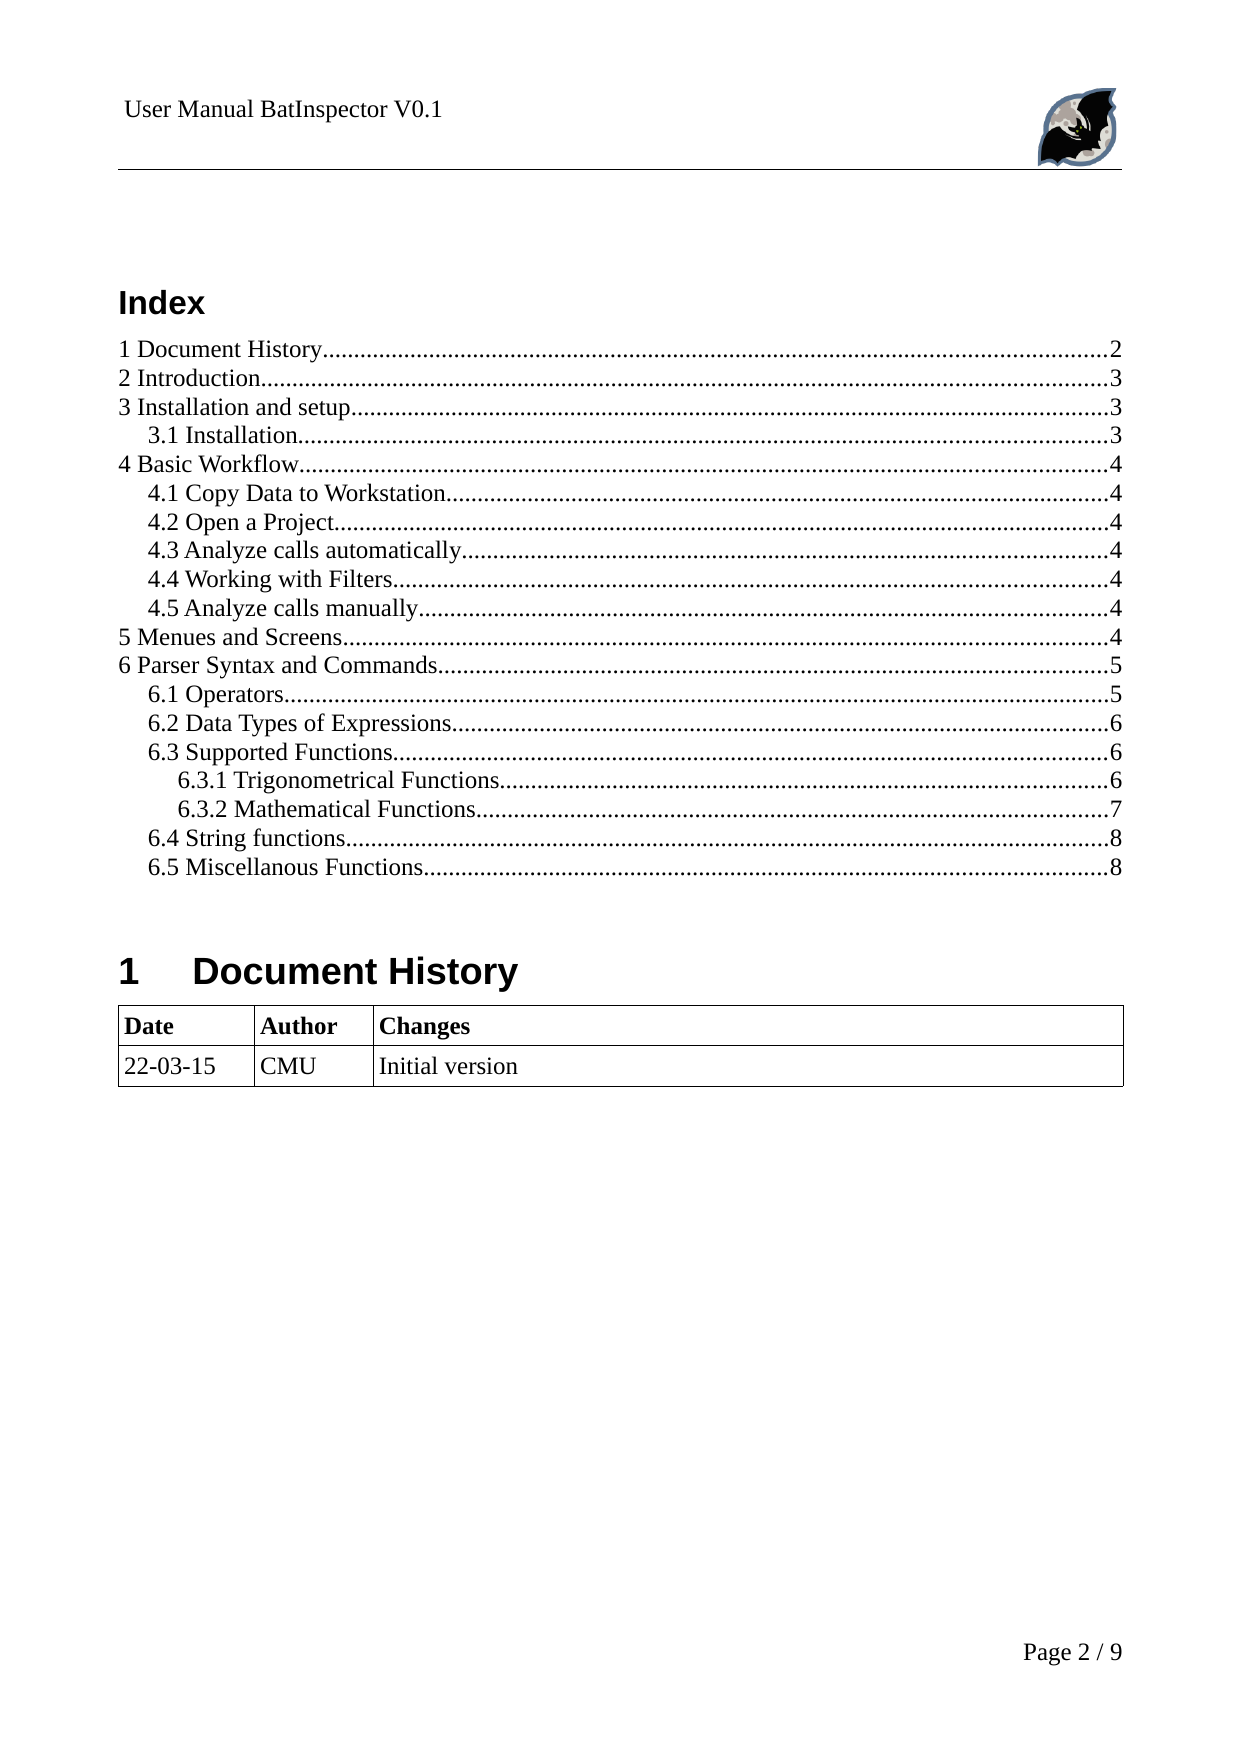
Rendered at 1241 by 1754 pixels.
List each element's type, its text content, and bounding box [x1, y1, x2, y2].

text 6.3 Supported Functions 6 [148, 737, 1122, 766]
text 4.2 Open a Project 4 [148, 507, 1122, 536]
text 3 Installation and setup 3 [118, 392, 1122, 421]
text 6 Parser Syntax and Commands 5 [118, 651, 1122, 679]
text 2 Introduction 3 [118, 363, 1122, 392]
text 6.2 Data Types of Expressions 6 [148, 708, 1122, 737]
subtitle Document History [118, 949, 1122, 992]
picture [1037, 88, 1117, 167]
table_header Changes [374, 1006, 1123, 1045]
subtitle Index [118, 283, 1122, 322]
text 4.3 Analyze calls automatically 4 [148, 536, 1122, 564]
table_header Author [255, 1006, 373, 1045]
text 1 Document History 2 [118, 334, 1122, 363]
table_header Date [119, 1006, 254, 1045]
text 4.5 Analyze calls manually 4 [148, 593, 1122, 622]
table_cell Initial version [374, 1046, 1123, 1086]
text 6.3.1 Trigonometrical Functions 6 [177, 766, 1122, 794]
table_cell CMU [255, 1046, 373, 1086]
table_cell 22-03-15 [119, 1046, 254, 1086]
text 3.1 Installation 3 [148, 421, 1122, 449]
text 6.1 Operators 5 [148, 679, 1122, 708]
text 6.5 Miscellanous Functions 8 [148, 852, 1122, 881]
text 4.1 Copy Data to Workstation 4 [148, 478, 1122, 507]
text 6.4 String functions 8 [148, 823, 1122, 852]
text 4.4 Working with Filters 4 [148, 564, 1122, 593]
text 6.3.2 Mathematical Functions 7 [177, 794, 1122, 823]
text 5 Menues and Screens 4 [118, 622, 1122, 651]
text 4 Basic Workflow 4 [118, 449, 1122, 478]
